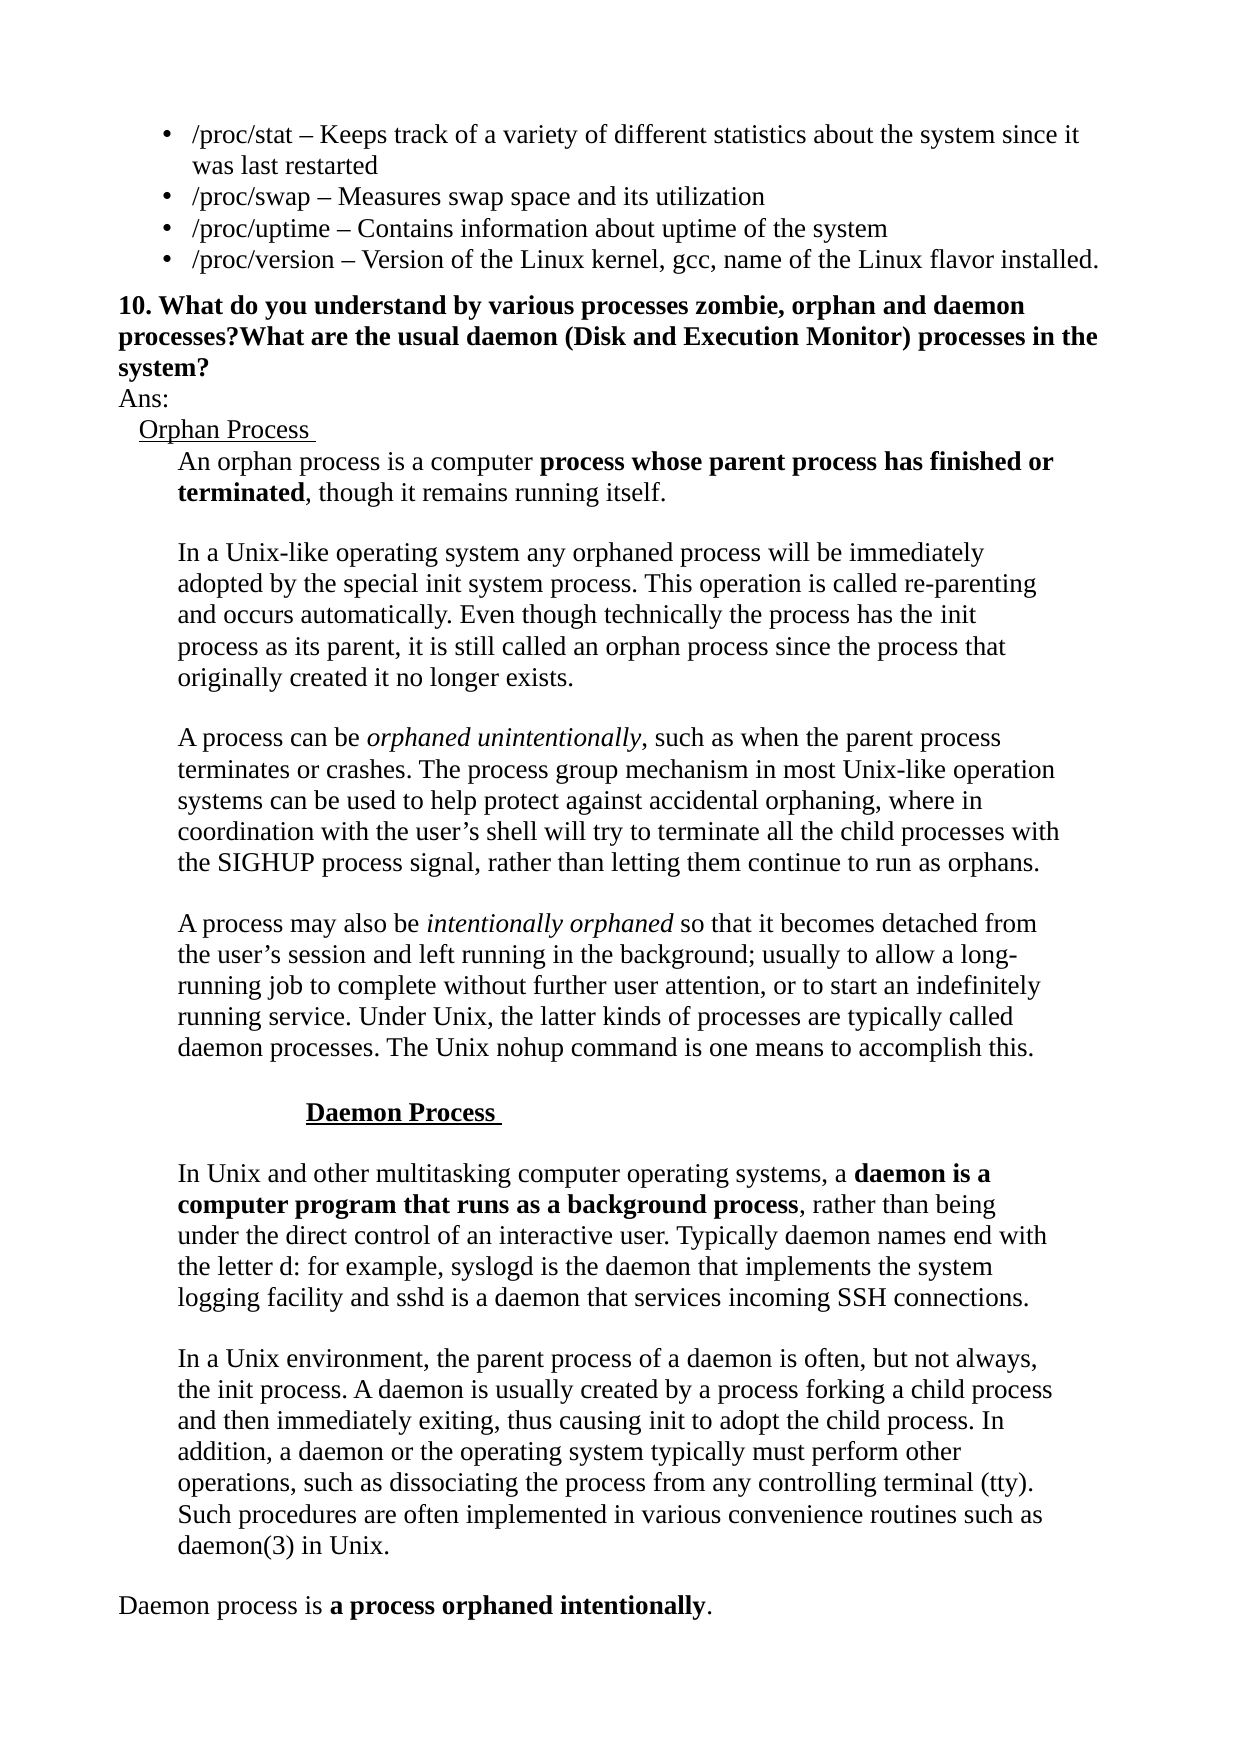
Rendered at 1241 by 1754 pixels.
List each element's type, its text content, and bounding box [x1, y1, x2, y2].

text Daemon process is a process orphaned intentionally. [118, 1589, 1122, 1621]
text In a Unix environment, the parent process of a daemon is often, but not always, the init process. A daemon is usually created by a process forking a child process and then immediately exiting, thus causing init to adopt the child process. In addition, a daemon or the operating system typically must perform other operations, such as dissociating the process from any controlling terminal (tty). Such procedures are often implemented in various convenience routines such as daemon(3) in Unix. [177, 1342, 1063, 1560]
list /proc/uptime – Contains information about uptime of the system [162, 212, 1122, 243]
text An orphan process is a computer process whose parent process has finished or terminated, though it remains running itself. [177, 444, 1063, 507]
text In Unix and other multitasking computer operating systems, a daemon is a computer program that runs as a background process, rather than being under the direct control of an interactive user. Typically daemon names end with the letter d: for example, syslogd is the daemon that implements the system logging facility and sshd is a daemon that services incoming SSH connections. [177, 1157, 1063, 1312]
text 10. What do you understand by various processes zombie, orphan and daemon processes?What are the usual daemon (Disk and Execution Monitor) processes in the system? [118, 289, 1122, 382]
list /proc/stat – Keeps track of a variety of different statistics about the system since it was last restarted [162, 118, 1122, 181]
text Orphan Process [118, 413, 1122, 444]
list /proc/swap – Measures swap space and its utilization [162, 181, 1122, 212]
text A process can be orphaned unintentionally, such as when the parent process terminates or crashes. The process group mechanism in most Unix-like operation systems can be used to help protect against accidental orphaning, where in coordination with the user’s shell will try to terminate all the child processes with the SIGHUP process signal, rather than letting them continue to run as orphans. [177, 722, 1063, 877]
text A process may also be intentionally orphaned so that it becomes detached from the user’s session and left running in the background; usually to allow a long-running job to complete without further user attention, or to start an indefinitely running service. Under Unix, the latter kinds of processes are typically called daemon processes. The Unix nohup command is one means to accomplish this. [177, 907, 1063, 1062]
subtitle Daemon Process [306, 1096, 1122, 1127]
text In a Unix-like operating system any orphaned process will be immediately adopted by the special init system process. This operation is called re-parenting and occurs automatically. Even though technically the process has the init process as its parent, it is still called an orphan process since the process that originally created it no longer exists. [177, 536, 1063, 692]
text Ans: [118, 382, 1122, 413]
list /proc/version – Version of the Linux kernel, gcc, name of the Linux flavor installed. [162, 243, 1122, 274]
